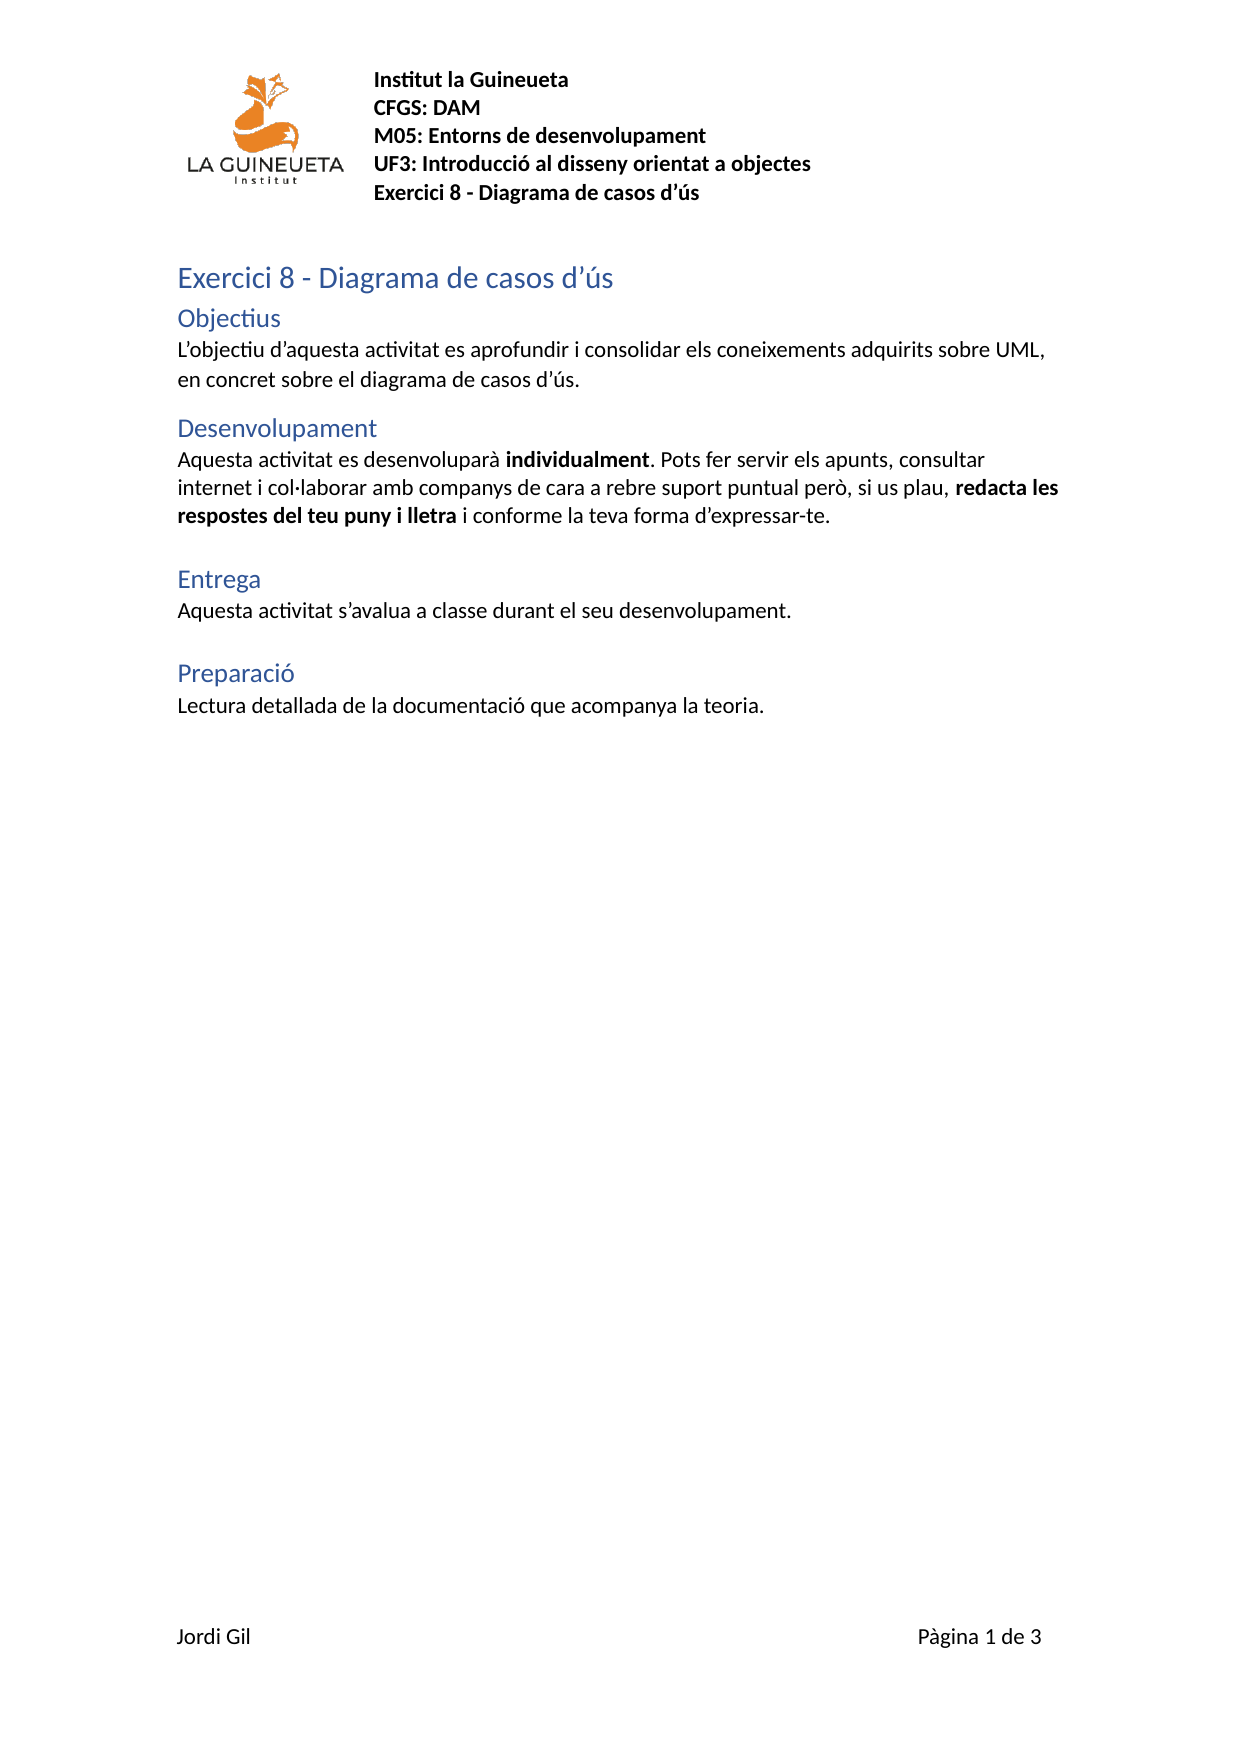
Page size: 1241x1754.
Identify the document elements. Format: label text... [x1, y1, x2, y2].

text L’objectiu d’aquesta activitat es aprofundir i consolidar els coneixements adquirits sobre UML, en concret sobre el diagrama de casos d’ús. [177, 336, 1063, 393]
picture [177, 65, 352, 191]
subtitle Entrega [177, 562, 1063, 595]
subtitle Objectius [177, 301, 1063, 334]
subtitle Preparació [177, 657, 1063, 689]
text Lectura detallada de la documentació que acompanya la teoria. [177, 691, 1063, 719]
text Aquesta activitat es desenvoluparà individualment. Pots fer servir els apunts, consultar internet i col·laborar amb companys de cara a rebre suport puntual però, si us plau, redacta les respostes del teu puny i lletra i conforme la teva forma d’expressar-te. [177, 446, 1063, 529]
text Aquesta activitat s’avalua a classe durant el seu desenvolupament. [177, 596, 1063, 624]
subtitle Desenvolupament [177, 411, 1063, 444]
subtitle Exercici 8 - Diagrama de casos d’ús [177, 259, 1063, 297]
